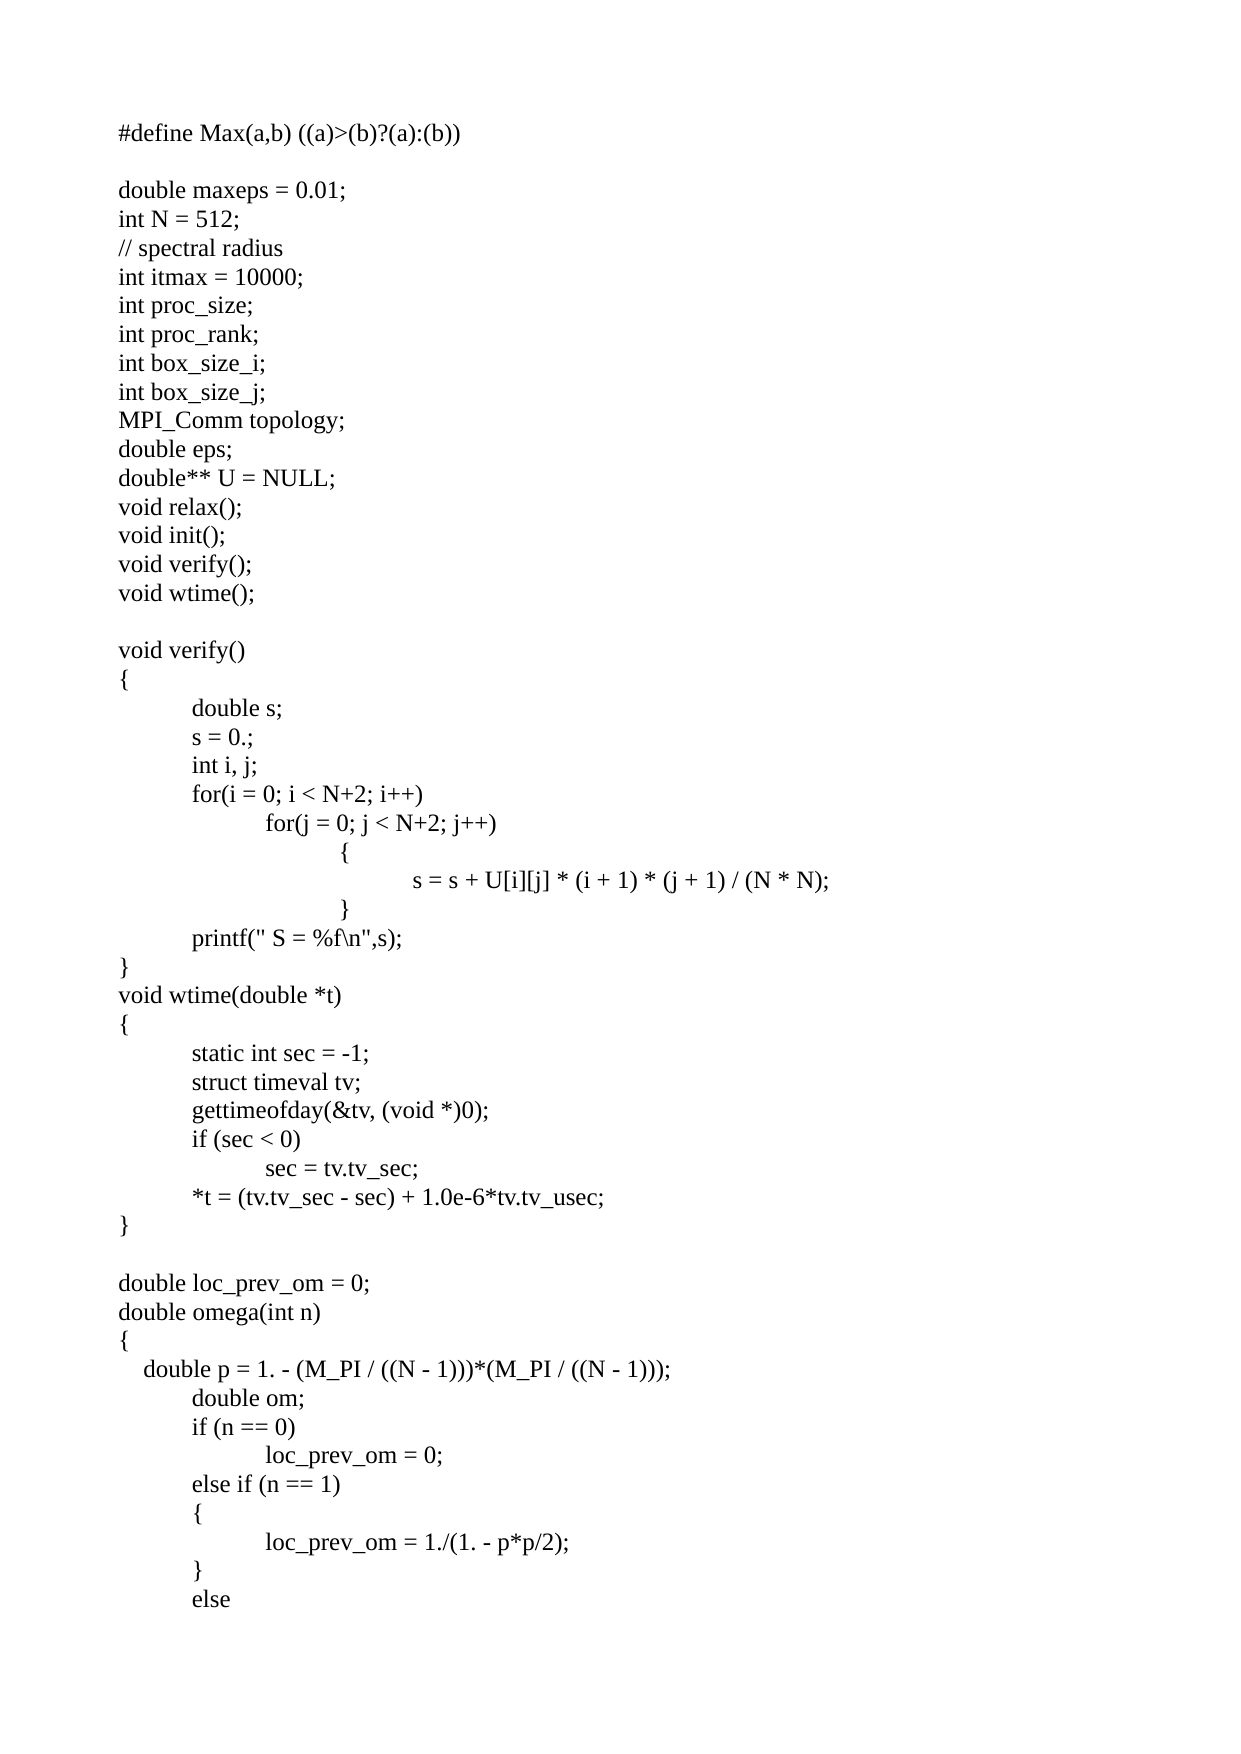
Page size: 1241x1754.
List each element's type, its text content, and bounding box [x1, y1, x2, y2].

text int box_size_i; [118, 348, 1122, 377]
text static int sec = -1; [118, 1038, 1122, 1067]
text #define Max(a,b) ((a)>(b)?(a):(b)) [118, 118, 1122, 147]
text double loc_prev_om = 0; [118, 1268, 1122, 1297]
text { [118, 1326, 1122, 1354]
text void wtime(); [118, 578, 1122, 607]
text void wtime(double *t) [118, 981, 1122, 1009]
text double p = 1. - (M_PI / ((N - 1)))*(M_PI / ((N - 1))); [118, 1354, 1122, 1383]
text void verify(); [118, 549, 1122, 578]
text } [118, 894, 1122, 923]
text s = s + U[i][j] * (i + 1) * (j + 1) / (N * N); [118, 866, 1122, 894]
text double maxeps = 0.01; [118, 176, 1122, 204]
text void relax(); [118, 492, 1122, 521]
text void verify() [118, 636, 1122, 664]
text int proc_rank; [118, 319, 1122, 348]
text double** U = NULL; [118, 463, 1122, 492]
text double om; [118, 1383, 1122, 1412]
text int itmax = 10000; [118, 262, 1122, 291]
text if (sec < 0) [118, 1124, 1122, 1153]
text loc_prev_om = 0; [118, 1441, 1122, 1469]
text printf(" S = %f\n",s); [118, 923, 1122, 952]
text if (n == 0) [118, 1412, 1122, 1441]
text { [118, 664, 1122, 693]
text double s; [118, 693, 1122, 722]
text s = 0.; [118, 722, 1122, 751]
text { [118, 1009, 1122, 1038]
text sec = tv.tv_sec; [118, 1153, 1122, 1182]
text void init(); [118, 521, 1122, 549]
text { [118, 1498, 1122, 1527]
text *t = (tv.tv_sec - sec) + 1.0e-6*tv.tv_usec; [118, 1182, 1122, 1211]
text struct timeval tv; [118, 1067, 1122, 1096]
text // spectral radius [118, 233, 1122, 262]
text double eps; [118, 434, 1122, 463]
text int N = 512; [118, 204, 1122, 233]
text } [118, 952, 1122, 981]
text gettimeofday(&tv, (void *)0); [118, 1096, 1122, 1124]
text for(j = 0; j < N+2; j++) [118, 808, 1122, 837]
text loc_prev_om = 1./(1. - p*p/2); [118, 1527, 1122, 1556]
text int box_size_j; [118, 377, 1122, 406]
text else if (n == 1) [118, 1469, 1122, 1498]
text } [118, 1556, 1122, 1584]
text MPI_Comm topology; [118, 406, 1122, 434]
text } [118, 1211, 1122, 1239]
text double omega(int n) [118, 1297, 1122, 1326]
text int i, j; [118, 751, 1122, 779]
text int proc_size; [118, 291, 1122, 319]
text for(i = 0; i < N+2; i++) [118, 779, 1122, 808]
text else [118, 1584, 1122, 1613]
text { [118, 837, 1122, 866]
